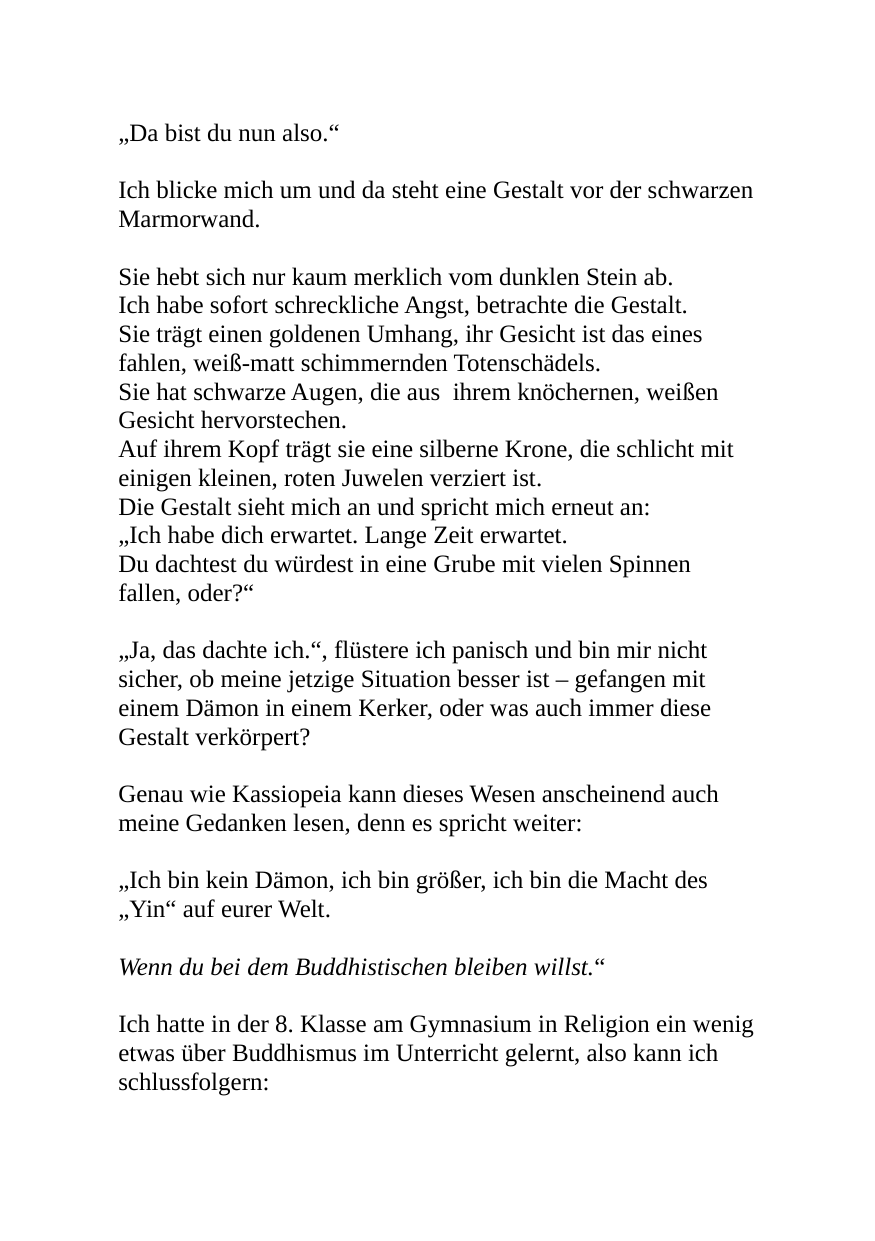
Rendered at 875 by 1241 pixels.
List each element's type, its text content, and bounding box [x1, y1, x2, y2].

text Ich habe sofort schreckliche Angst, betrachte die Gestalt. [118, 291, 756, 319]
text Ich blicke mich um und da steht eine Gestalt vor der schwarzen Marmorwand. [118, 176, 756, 233]
text Du dachtest du würdest in eine Grube mit vielen Spinnen fallen, oder?“ [118, 549, 756, 607]
text „Ich habe dich erwartet. Lange Zeit erwartet. [118, 521, 756, 549]
text Wenn du bei dem Buddhistischen bleiben willst.“ [118, 952, 756, 981]
text „Da bist du nun also.“ [118, 118, 756, 147]
text Sie hebt sich nur kaum merklich vom dunklen Stein ab. [118, 262, 756, 291]
text Sie trägt einen goldenen Umhang, ihr Gesicht ist das eines fahlen, weiß-matt schimmernden Totenschädels. [118, 319, 756, 377]
text Ich hatte in der 8. Klasse am Gymnasium in Religion ein wenig etwas über Buddhismus im Unterricht gelernt, also kann ich schlussfolgern: [118, 1009, 756, 1096]
text Auf ihrem Kopf trägt sie eine silberne Krone, die schlicht mit einigen kleinen, roten Juwelen verziert ist. [118, 434, 756, 492]
text Sie hat schwarze Augen, die aus ihrem knöchernen, weißen Gesicht hervorstechen. [118, 377, 756, 434]
text Genau wie Kassiopeia kann dieses Wesen anscheinend auch meine Gedanken lesen, denn es spricht weiter: [118, 779, 756, 837]
text „Ich bin kein Dämon, ich bin größer, ich bin die Macht des „Yin“ auf eurer Welt. [118, 866, 756, 923]
text Die Gestalt sieht mich an und spricht mich erneut an: [118, 492, 756, 521]
text „Ja, das dachte ich.“, flüstere ich panisch und bin mir nicht sicher, ob meine jetzige Situation besser ist – gefangen mit einem Dämon in einem Kerker, oder was auch immer diese Gestalt verkörpert? [118, 636, 756, 751]
